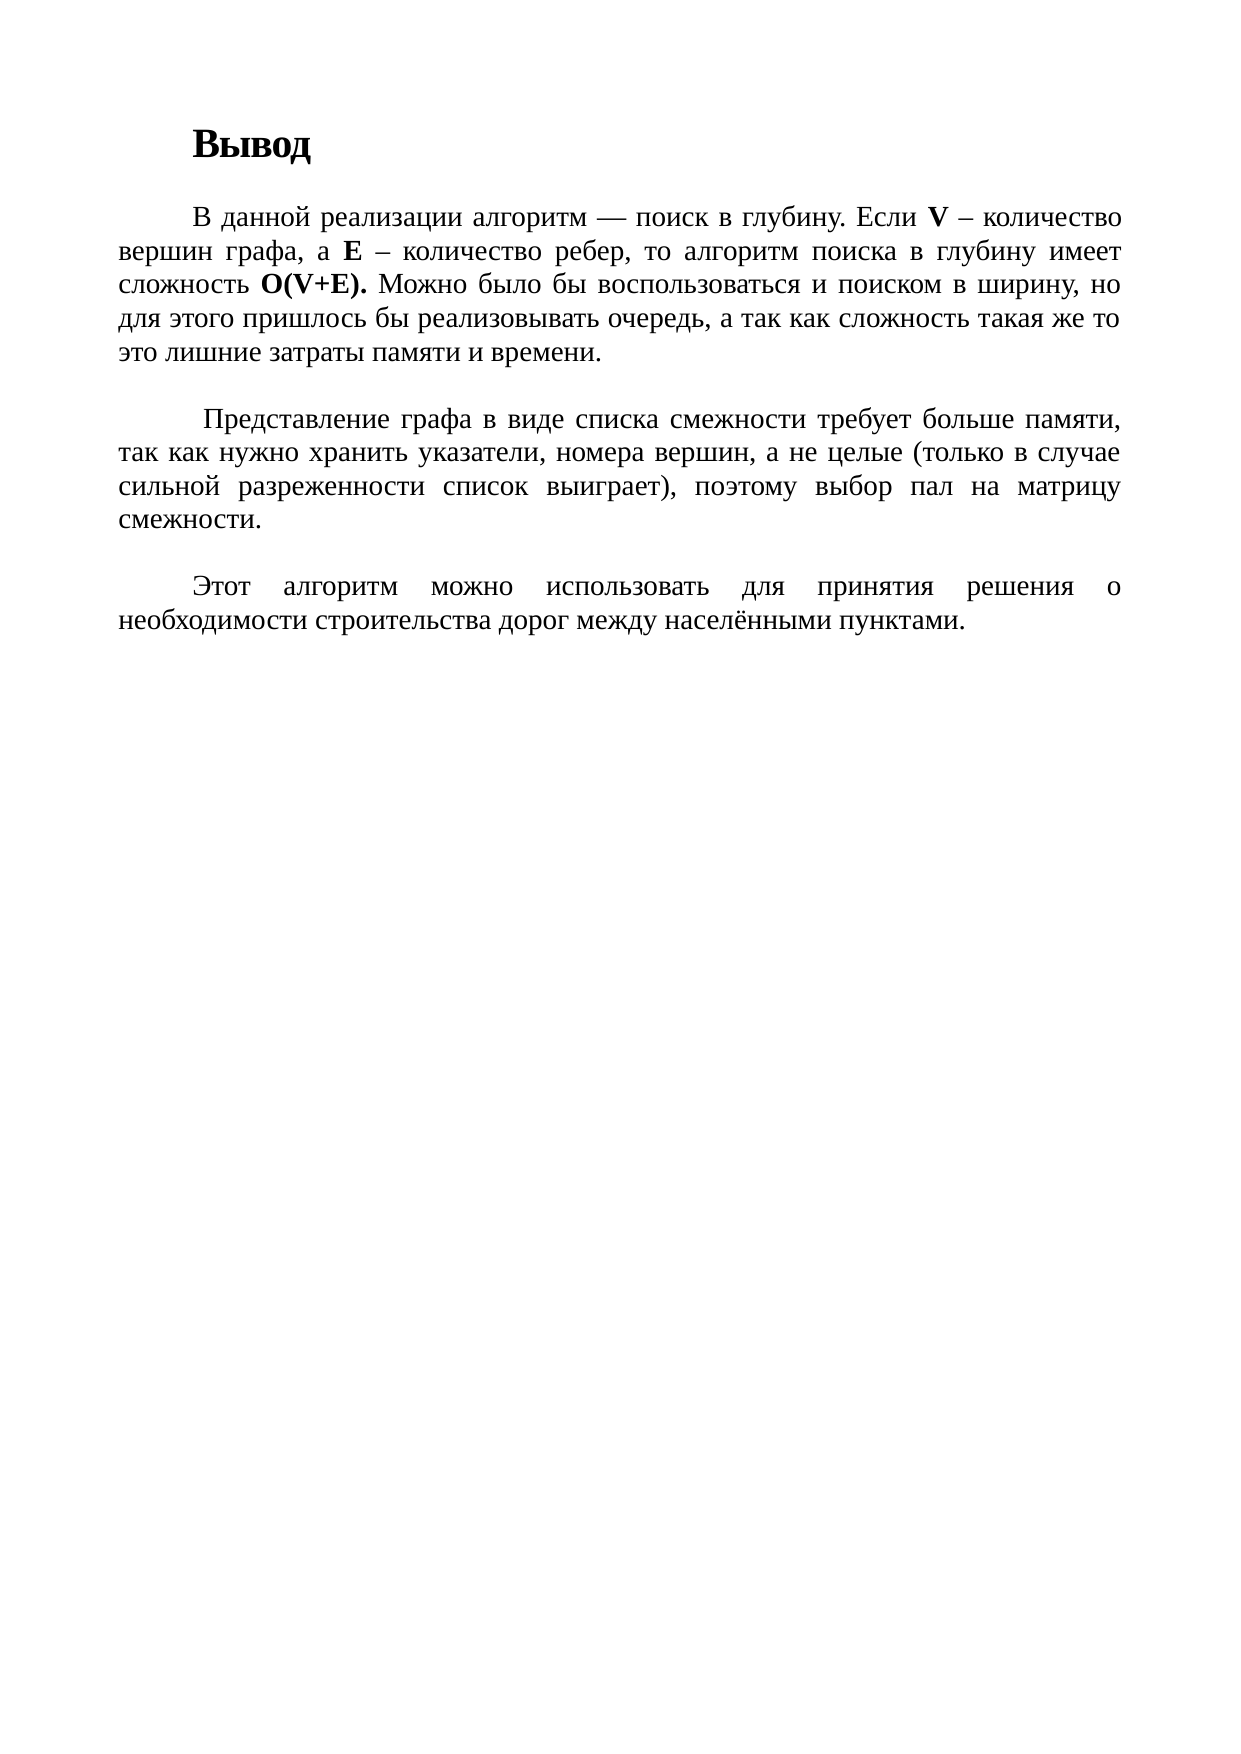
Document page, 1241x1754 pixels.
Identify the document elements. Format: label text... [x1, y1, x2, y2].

text В данной реализации алгоритм — поиск в глубину. Если V – количество вершин графа, а E – количество ребер, то алгоритм поиска в глубину имеет сложность O(V+E). Можно было бы воспользоваться и поиском в ширину, но для этого пришлось бы реализовывать очередь, а так как сложность такая же то это лишние затраты памяти и времени. [118, 199, 1122, 367]
text Этот алгоритм можно использовать для принятия решения о необходимости строительства дорог между населёнными пунктами. [118, 568, 1122, 636]
title Вывод [118, 118, 1122, 166]
text Представление графа в виде списка смежности требует больше памяти, так как нужно хранить указатели, номера вершин, а не целые (только в случае сильной разреженности список выиграет), поэтому выбор пал на матрицу смежности. [118, 401, 1122, 535]
